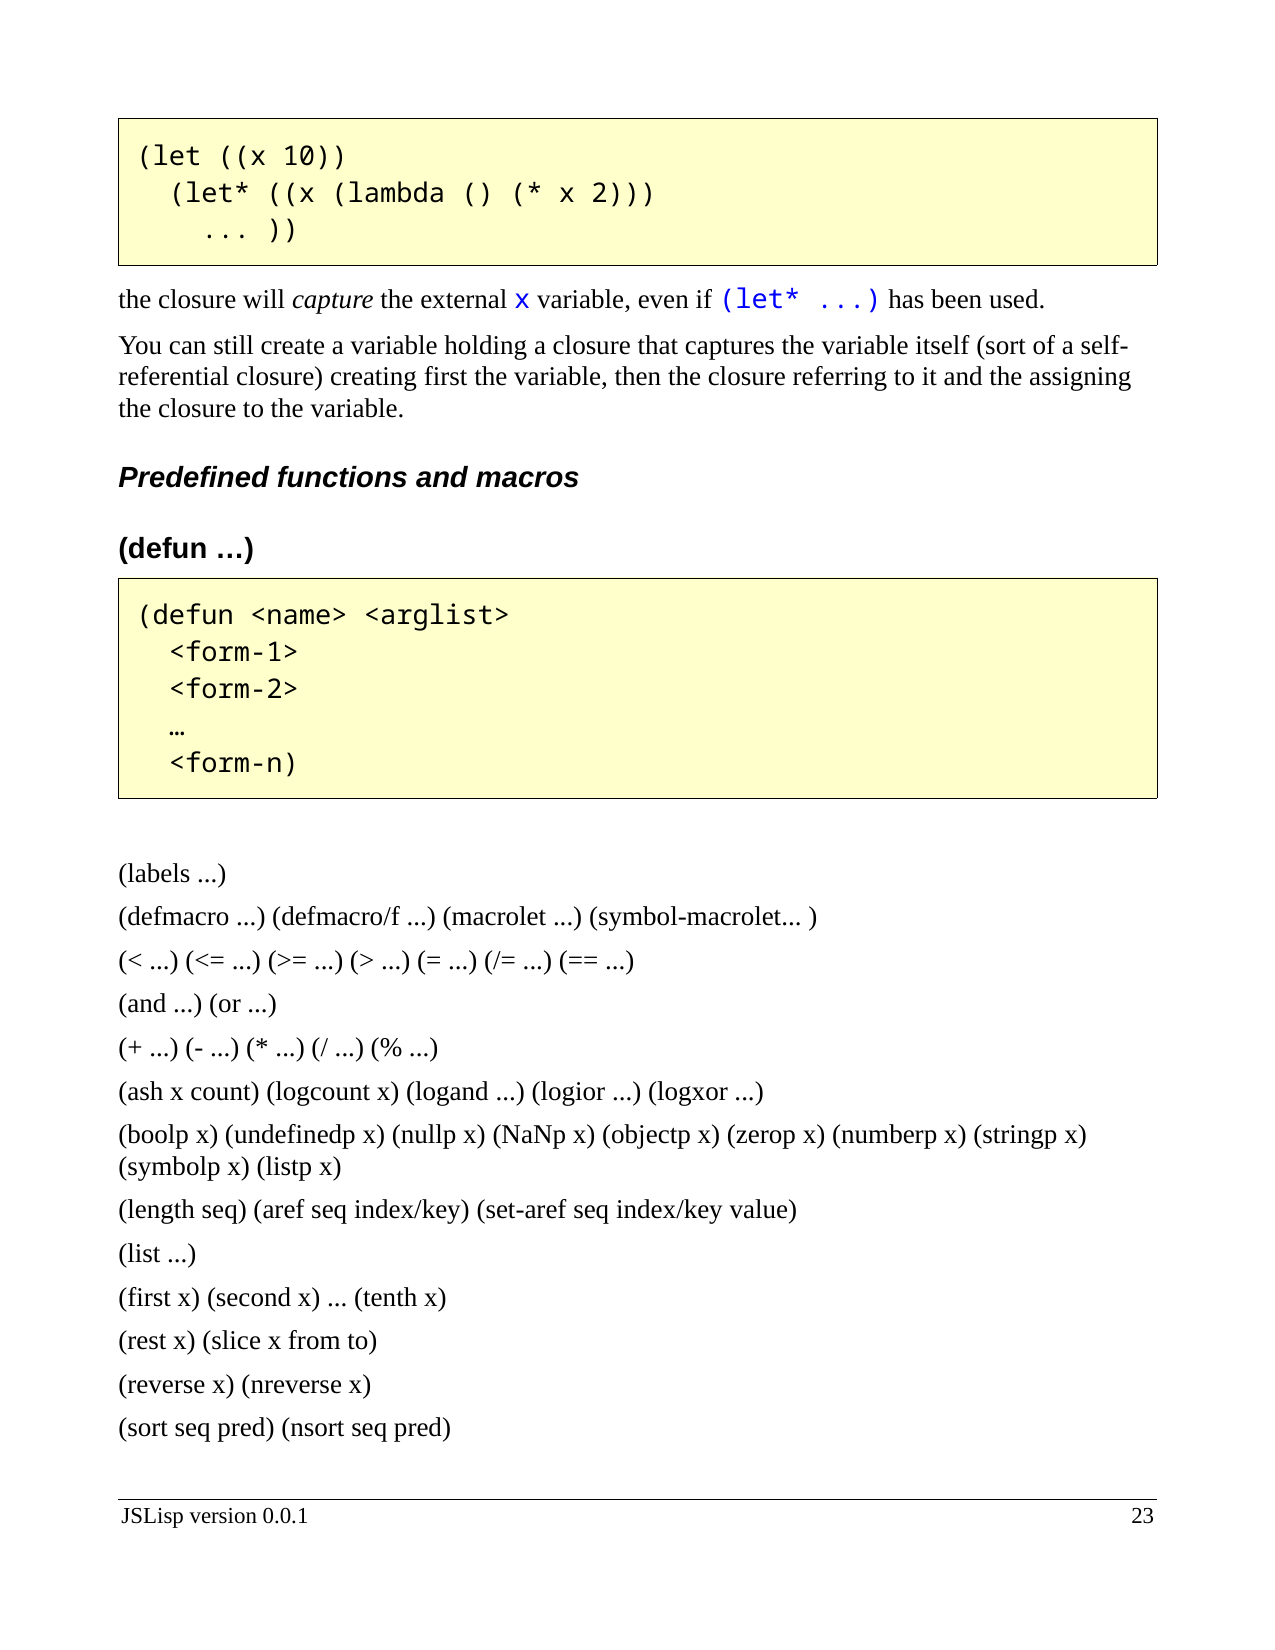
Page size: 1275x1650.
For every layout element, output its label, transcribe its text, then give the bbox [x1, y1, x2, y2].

text (ash x count) (logcount x) (logand ...) (logior ...) (logxor ...) [118, 1075, 1157, 1106]
text (defun <name> <arglist> <form-1> <form-2> … <form-n) [119, 579, 1157, 798]
text (boolp x) (undefinedp x) (nullp x) (NaNp x) (objectp x) (zerop x) (numberp x) (stringp x) (symbolp x) (listp x) [118, 1118, 1157, 1181]
text (length seq) (aref seq index/key) (set-aref seq index/key value) [118, 1193, 1157, 1224]
text (list ...) [118, 1237, 1157, 1268]
text (reverse x) (nreverse x) [118, 1368, 1157, 1399]
text You can still create a variable holding a closure that captures the variable itself (sort of a self-referential closure) creating first the variable, then the closure referring to it and the assigning the closure to the variable. [118, 329, 1157, 423]
text the closure will capture the external x variable, even if (let* ...) has been used. [118, 280, 1157, 317]
text (+ ...) (- ...) (* ...) (/ ...) (% ...) [118, 1031, 1157, 1062]
text (rest x) (slice x from to) [118, 1324, 1157, 1355]
subtitle (defun …) [118, 531, 1157, 565]
text (< ...) (<= ...) (>= ...) (> ...) (= ...) (/= ...) (== ...) [118, 944, 1157, 975]
text (first x) (second x) ... (tenth x) [118, 1281, 1157, 1312]
text (sort seq pred) (nsort seq pred) [118, 1412, 1157, 1443]
text (defmacro ...) (defmacro/f ...) (macrolet ...) (symbol-macrolet... ) [118, 900, 1157, 931]
subtitle Predefined functions and macros [118, 460, 1157, 494]
text (let ((x 10)) (let* ((x (lambda () (* x 2))) ... )) [119, 119, 1157, 265]
text (and ...) (or ...) [118, 988, 1157, 1019]
text (labels ...) [118, 857, 1157, 888]
